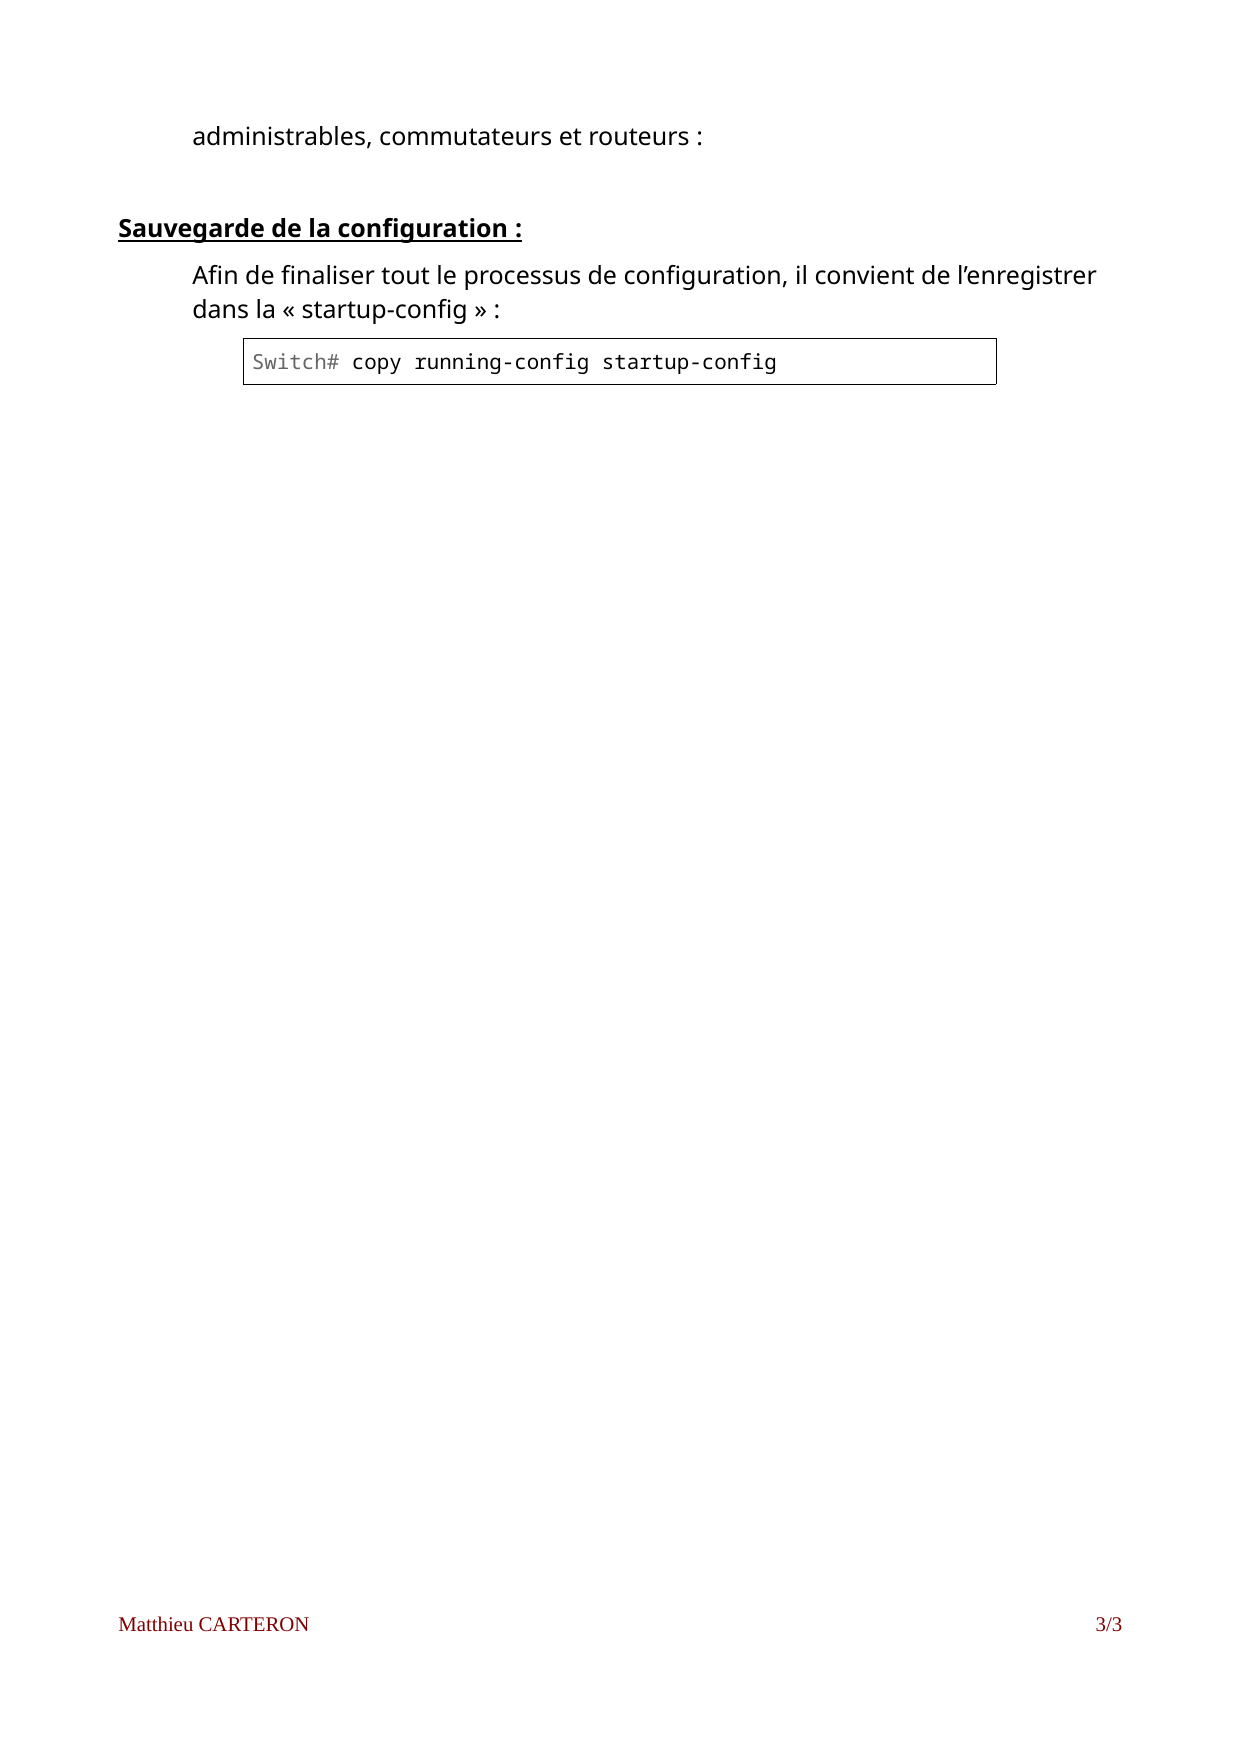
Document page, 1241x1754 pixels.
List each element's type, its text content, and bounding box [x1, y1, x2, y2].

text Afin de finaliser tout le processus de configuration, il convient de l’enregistrer dans la « startup-config » : [118, 257, 1122, 326]
text Switch# copy running-config startup-config [252, 347, 987, 375]
text Sauvegarde de la configuration : [118, 211, 1122, 245]
text On configure la clef de chiffrement et les VTY lines sur tous les équipements administrables, commutateurs et routeurs : [118, 118, 1122, 152]
